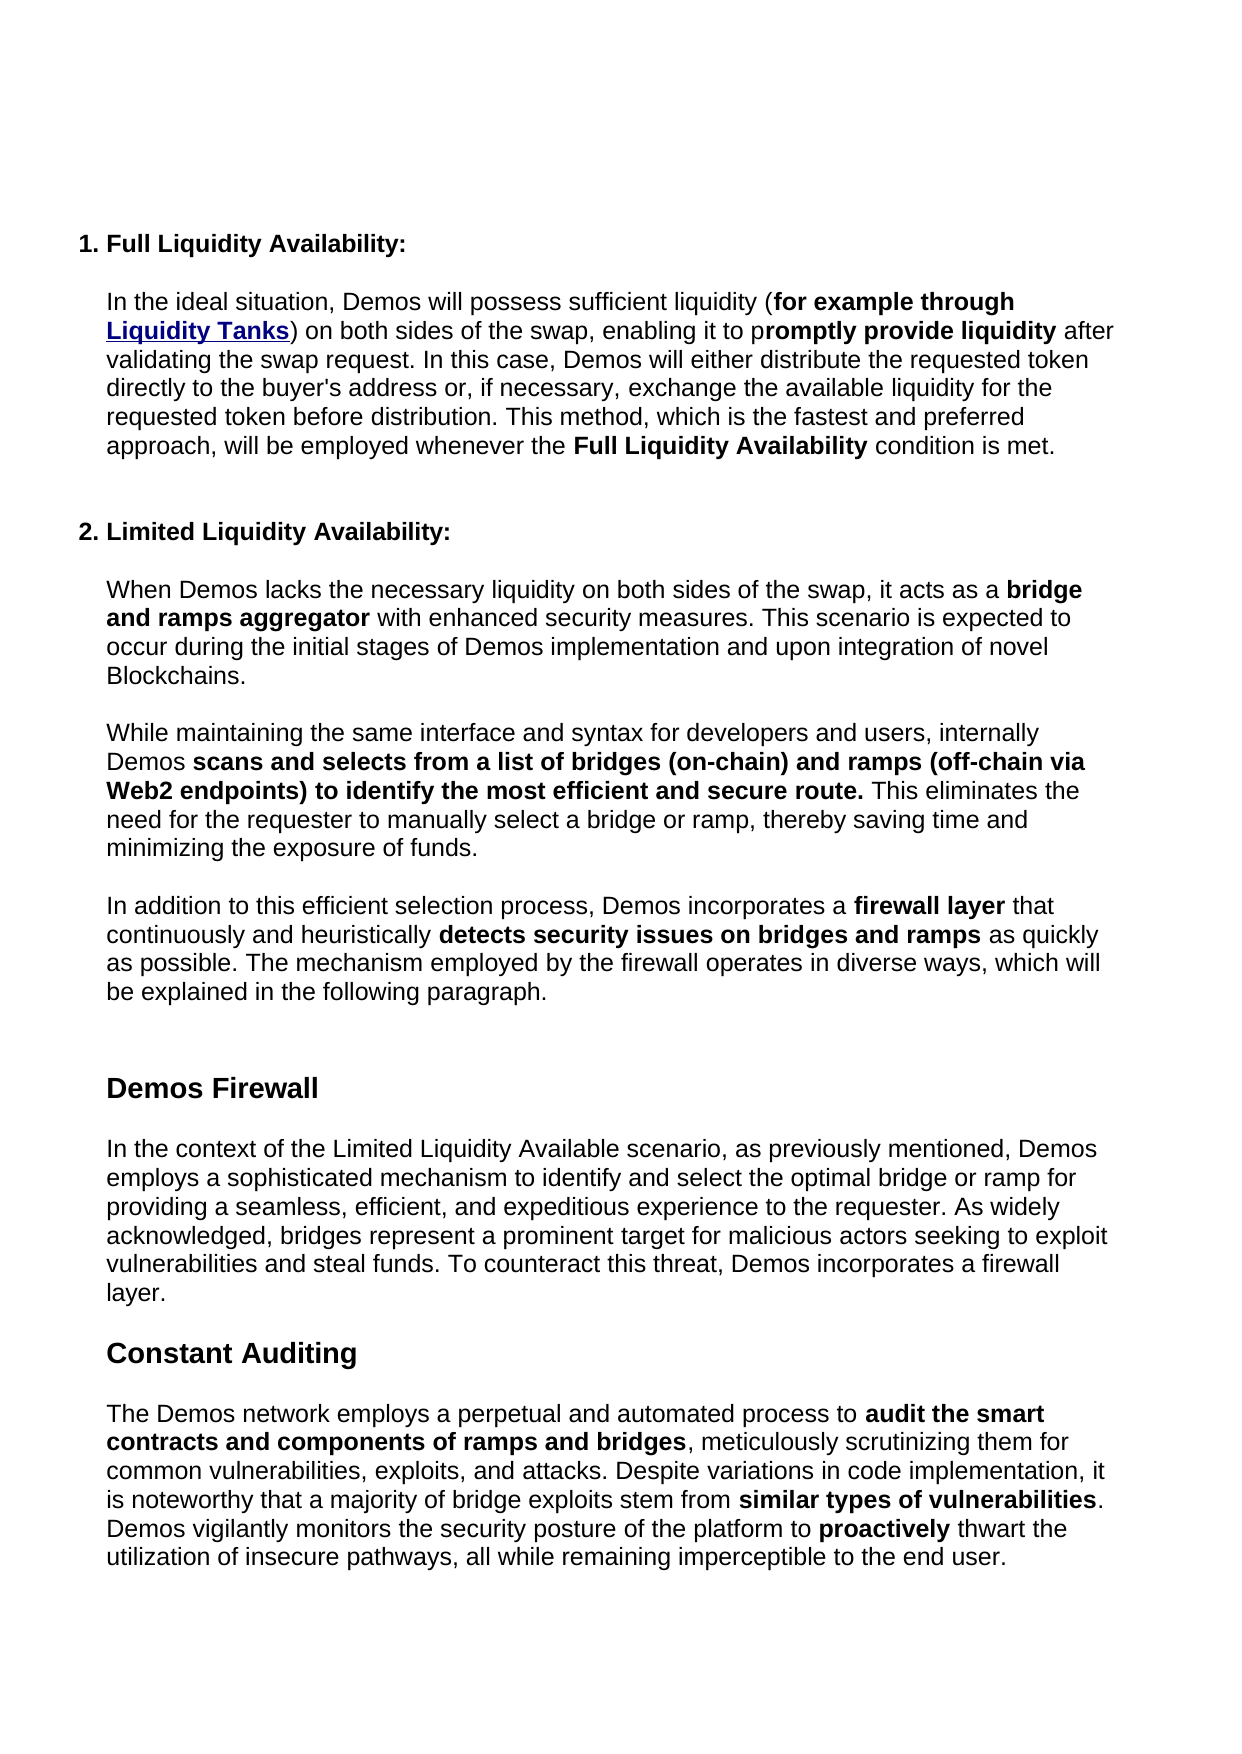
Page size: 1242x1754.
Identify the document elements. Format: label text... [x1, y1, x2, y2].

list Full Liquidity Availability: [78, 228, 1146, 257]
text In the context of the Limited Liquidity Available scenario, as previously mentioned, Demos employs a sophisticated mechanism to identify and select the optimal bridge or ramp for providing a seamless, efficient, and expeditious experience to the requester. As widely acknowledged, bridges represent a prominent target for malicious actors seeking to exploit vulnerabilities and steal funds. To counteract this threat, Demos incorporates a firewall layer. [106, 1134, 1119, 1307]
text When Demos lacks the necessary liquidity on both sides of the swap, it acts as a bridge and ramps aggregator with enhanced security measures. This scenario is expected to occur during the initial stages of Demos implementation and upon integration of novel Blockchains. [106, 575, 1114, 690]
text Demos Firewall [106, 1072, 1146, 1105]
list Limited Liquidity Availability: [78, 517, 1146, 546]
text While maintaining the same interface and syntax for developers and users, internally Demos scans and selects from a list of bridges (on-chain) and ramps (off-chain via Web2 endpoints) to identify the most efficient and secure route. This eliminates the need for the requester to manually select a bridge or ramp, thereby saving time and minimizing the exposure of funds. [106, 718, 1114, 862]
text Constant Auditing [106, 1336, 1146, 1369]
text Demos vigilantly monitors the security posture of the platform to proactively thwart the utilization of insecure pathways, all while remaining imperceptible to the end user. [106, 1514, 1114, 1571]
text In the ideal situation, Demos will possess sufficient liquidity (for example through Liquidity Tanks) on both sides of the swap, enabling it to promptly provide liquidity after validating the swap request. In this case, Demos will either distribute the requested token directly to the buyer's address or, if necessary, exchange the available liquidity for the requested token before distribution. This method, which is the fastest and preferred approach, will be employed whenever the Full Liquidity Availability condition is met. [106, 287, 1122, 460]
text The Demos network employs a perpetual and automated process to audit the smart contracts and components of ramps and bridges, meticulously scrutinizing them for common vulnerabilities, exploits, and attacks. Despite variations in code implementation, it is noteworthy that a majority of bridge exploits stem from similar types of vulnerabilities. [106, 1399, 1119, 1514]
text In addition to this efficient selection process, Demos incorporates a firewall layer that continuously and heuristically detects security issues on bridges and ramps as quickly as possible. The mechanism employed by the firewall operates in diverse ways, which will be explained in the following paragraph. [106, 891, 1114, 1006]
